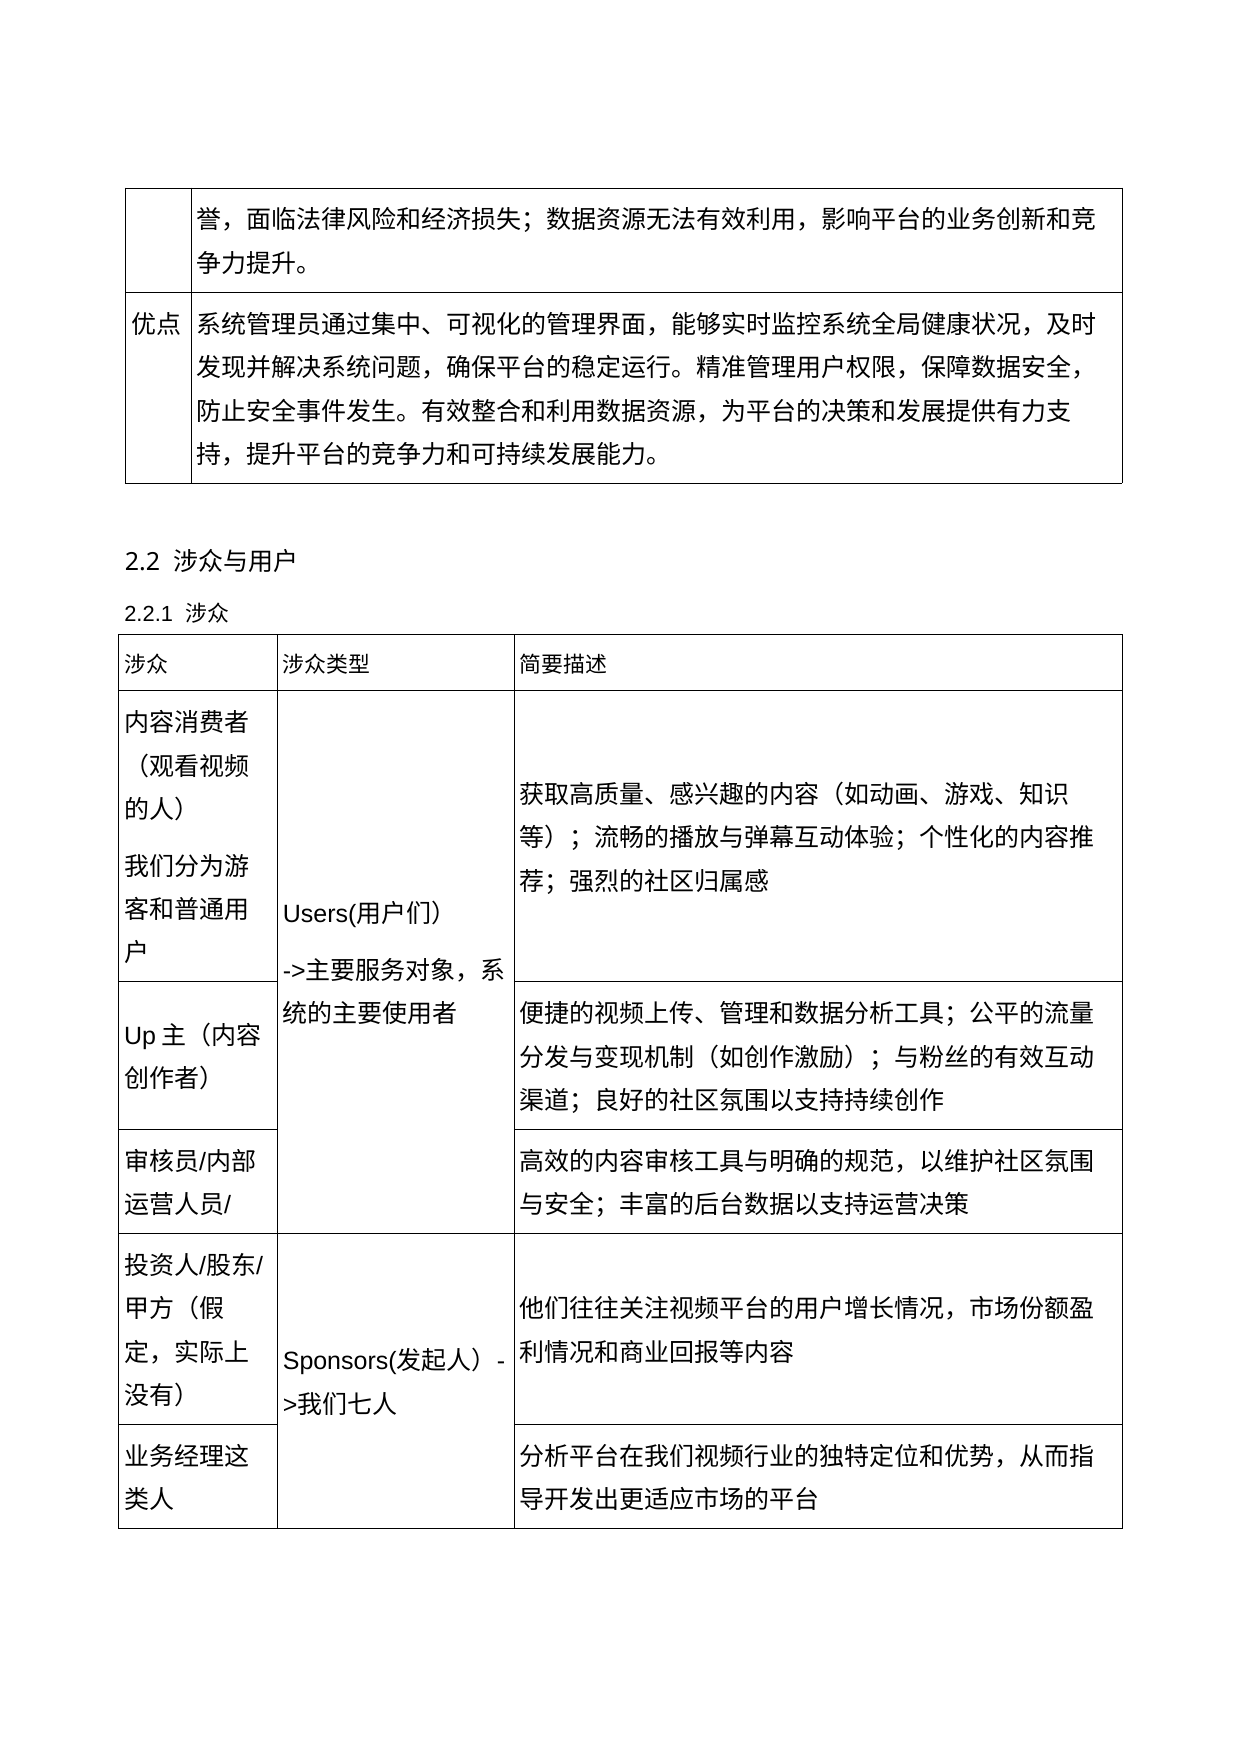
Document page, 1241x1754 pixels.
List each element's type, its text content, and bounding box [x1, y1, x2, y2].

table_cell 获取高质量、感兴趣的内容（如动画、游戏、知识等）；流畅的播放与弹幕互动体验；个性化的内容推荐；强烈的社区归属感 [515, 691, 1122, 981]
subtitle 涉众与用户 [118, 541, 1122, 577]
table_cell Users(用户们） ->主要服务对象，系统的主要使用者 [278, 691, 514, 1233]
table_cell 内容消费者（观看视频的人） 我们分为游客和普通用户 [119, 691, 277, 981]
table_cell 优点 [126, 293, 191, 483]
subtitle 涉众 [118, 596, 1122, 628]
table_cell 系统管理员通过集中、可视化的管理界面，能够实时监控系统全局健康状况，及时发现并解决系统问题，确保平台的稳定运行。精准管理用户权限，保障数据安全，防止安全事件发生。有效整合和利用数据资源，为平台的决策和发展提供有力支持，提升平台的竞争力和可持续发展能力。 [192, 293, 1122, 483]
table_header 涉众类型 [278, 635, 514, 690]
table_cell 分析平台在我们视频行业的独特定位和优势，从而指导开发出更适应市场的平台 [515, 1425, 1122, 1528]
table_cell [126, 189, 191, 292]
table_header 涉众 [119, 635, 277, 690]
table_cell Sponsors(发起人）->我们七人 [278, 1234, 514, 1528]
table_header 简要描述 [515, 635, 1122, 690]
table_cell 便捷的视频上传、管理和数据分析工具；公平的流量分发与变现机制（如创作激励）；与粉丝的有效互动渠道；良好的社区氛围以支持持续创作 [515, 982, 1122, 1129]
table_cell 业务经理这类人 [119, 1425, 277, 1528]
table_cell 审核员/内部运营人员/ [119, 1130, 277, 1233]
table_cell 他们往往关注视频平台的用户增长情况，市场份额盈利情况和商业回报等内容 [515, 1234, 1122, 1424]
table_cell Up主（内容创作者） [119, 982, 277, 1129]
table_cell 誉，面临法律风险和经济损失；数据资源无法有效利用，影响平台的业务创新和竞争力提升。 [192, 189, 1122, 292]
table_cell 高效的内容审核工具与明确的规范，以维护社区氛围与安全；丰富的后台数据以支持运营决策 [515, 1130, 1122, 1233]
table_cell 投资人/股东/甲方（假定，实际上没有） [119, 1234, 277, 1424]
